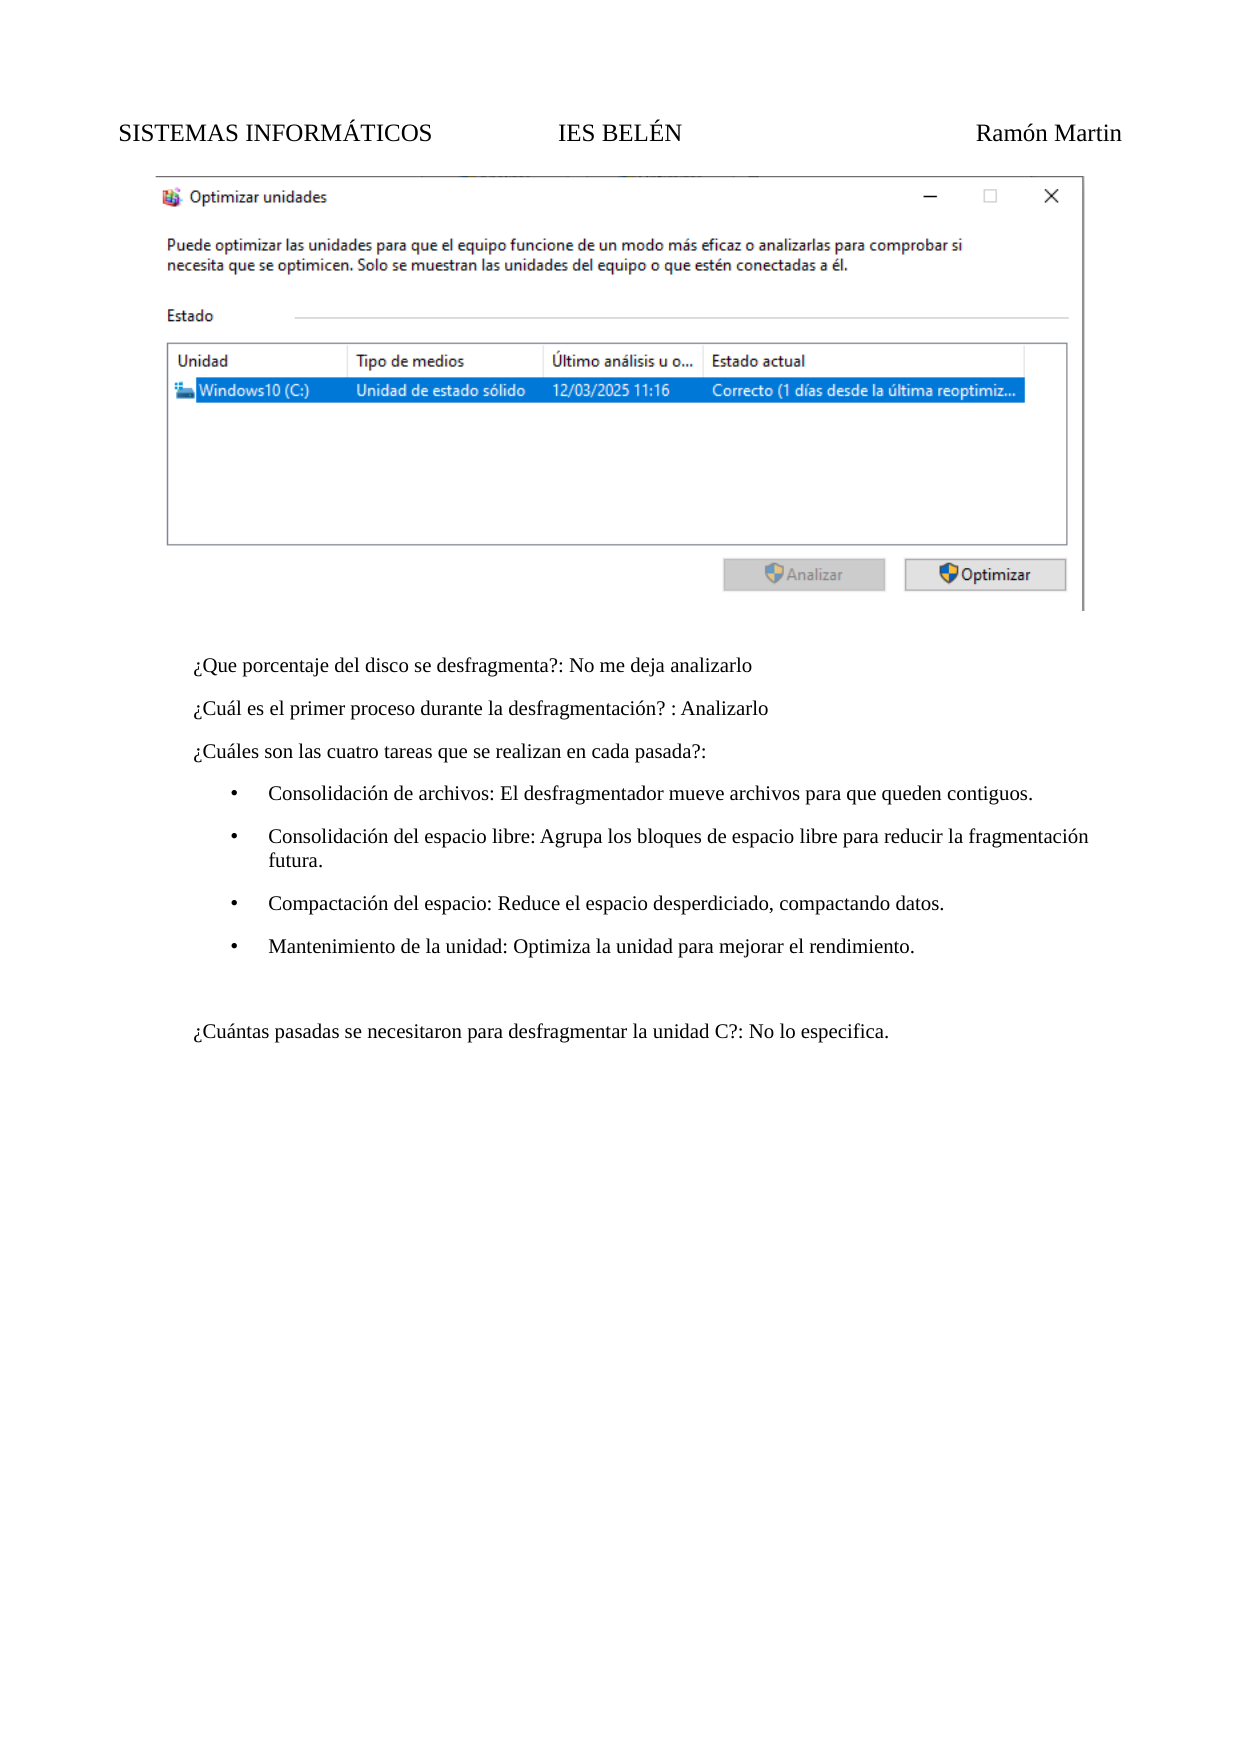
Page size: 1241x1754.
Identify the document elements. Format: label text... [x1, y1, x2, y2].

text ¿Que porcentaje del disco se desfragmenta?: No me deja analizarlo [193, 653, 1122, 677]
list Consolidación de archivos: El desfragmentador mueve archivos para que queden contiguos. [231, 781, 1122, 805]
list Mantenimiento de la unidad: Optimiza la unidad para mejorar el rendimiento. [231, 934, 1122, 958]
text ¿Cuál es el primer proceso durante la desfragmentación? : Analizarlo [193, 696, 1122, 720]
text ¿Cuántas pasadas se necesitaron para desfragmentar la unidad C?: No lo especifica. [193, 1019, 1122, 1043]
picture [155, 176, 1085, 611]
list Compactación del espacio: Reduce el espacio desperdiciado, compactando datos. [231, 891, 1122, 915]
list Consolidación del espacio libre: Agrupa los bloques de espacio libre para reducir la fragmentación futura. [231, 824, 1122, 872]
text ¿Cuáles son las cuatro tareas que se realizan en cada pasada?: [193, 738, 1122, 763]
